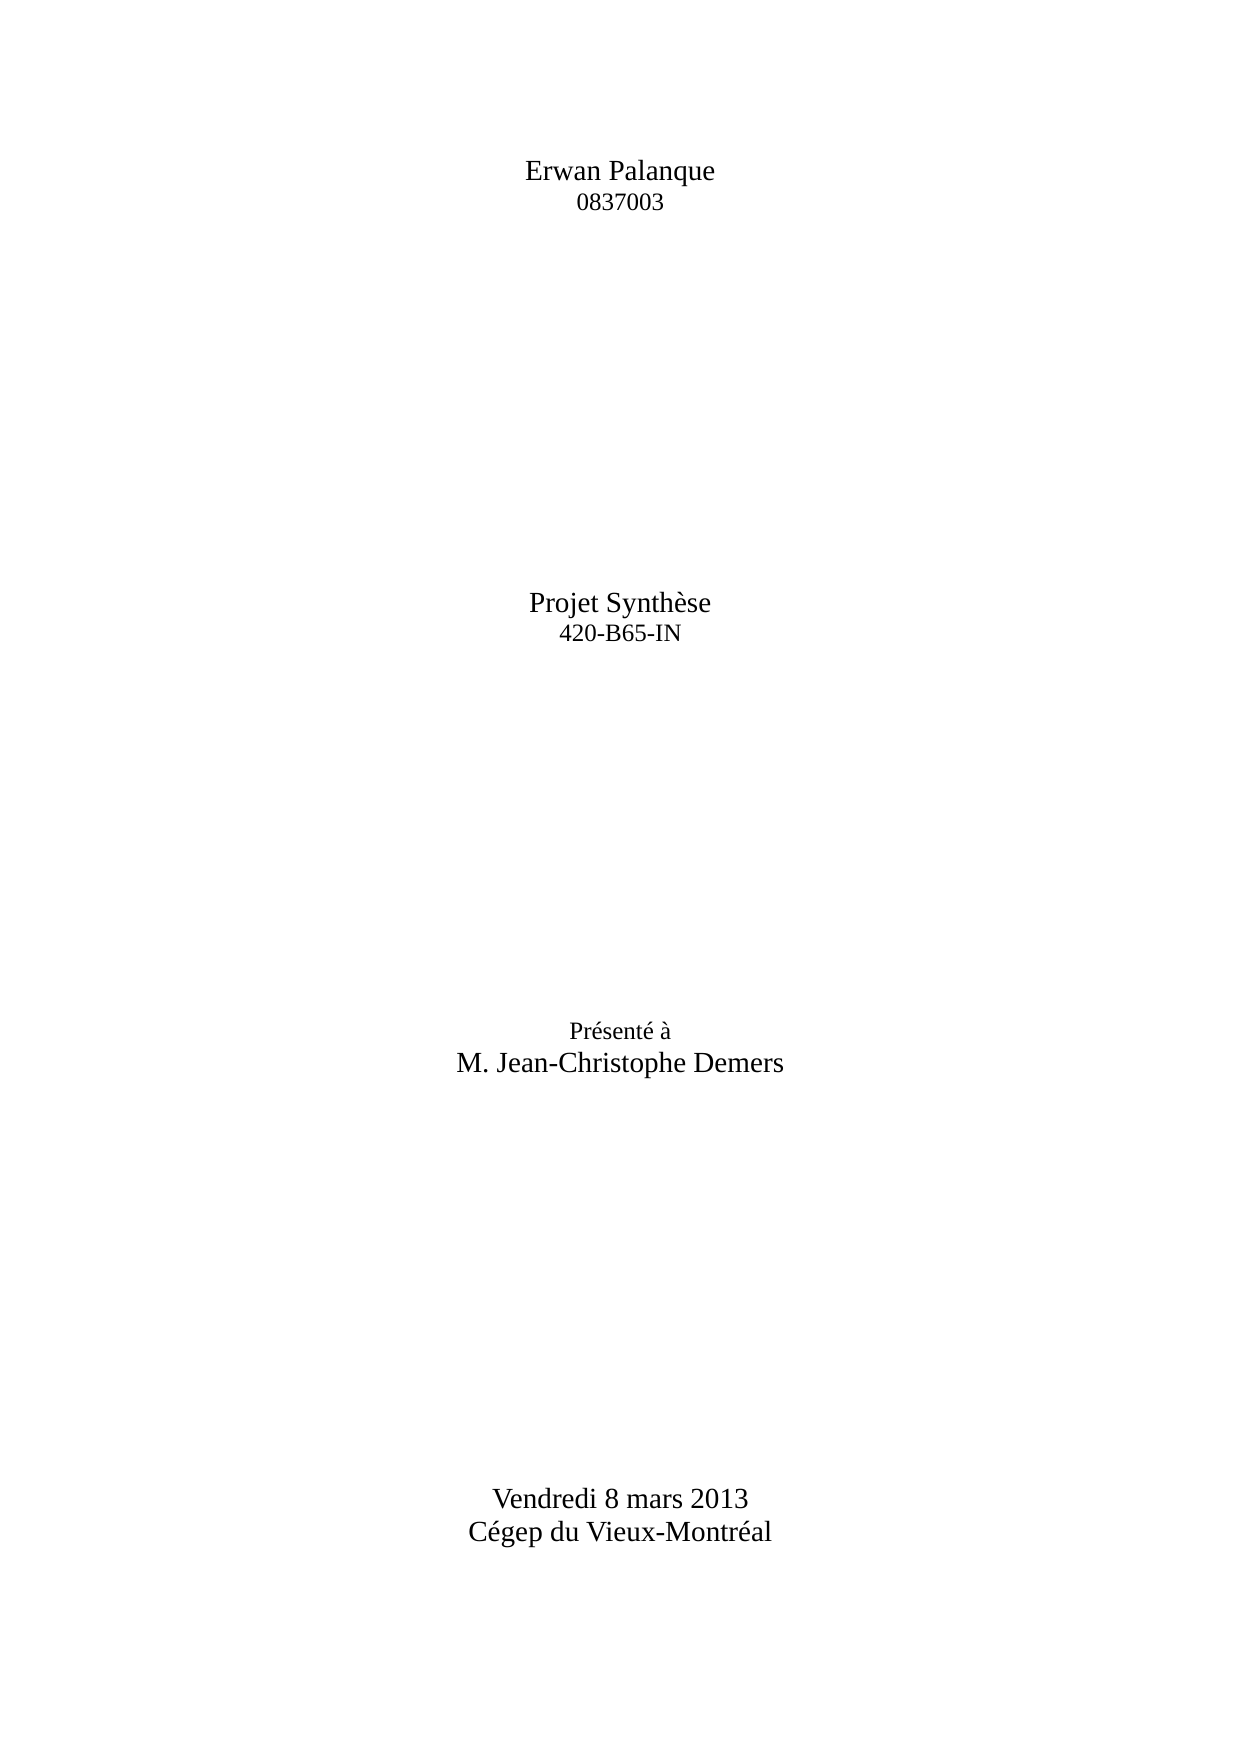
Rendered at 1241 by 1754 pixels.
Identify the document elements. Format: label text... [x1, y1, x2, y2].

text Vendredi 8 mars 2013 [118, 1481, 1122, 1514]
text Cégep du Vieux-Montréal [118, 1514, 1122, 1548]
text Erwan Palanque [118, 153, 1122, 187]
text Présenté à [118, 1016, 1122, 1045]
text 0837003 [118, 187, 1122, 216]
text 420-B65-IN [118, 618, 1122, 647]
text M. Jean-Christophe Demers [118, 1045, 1122, 1078]
text Projet Synthèse [118, 585, 1122, 618]
